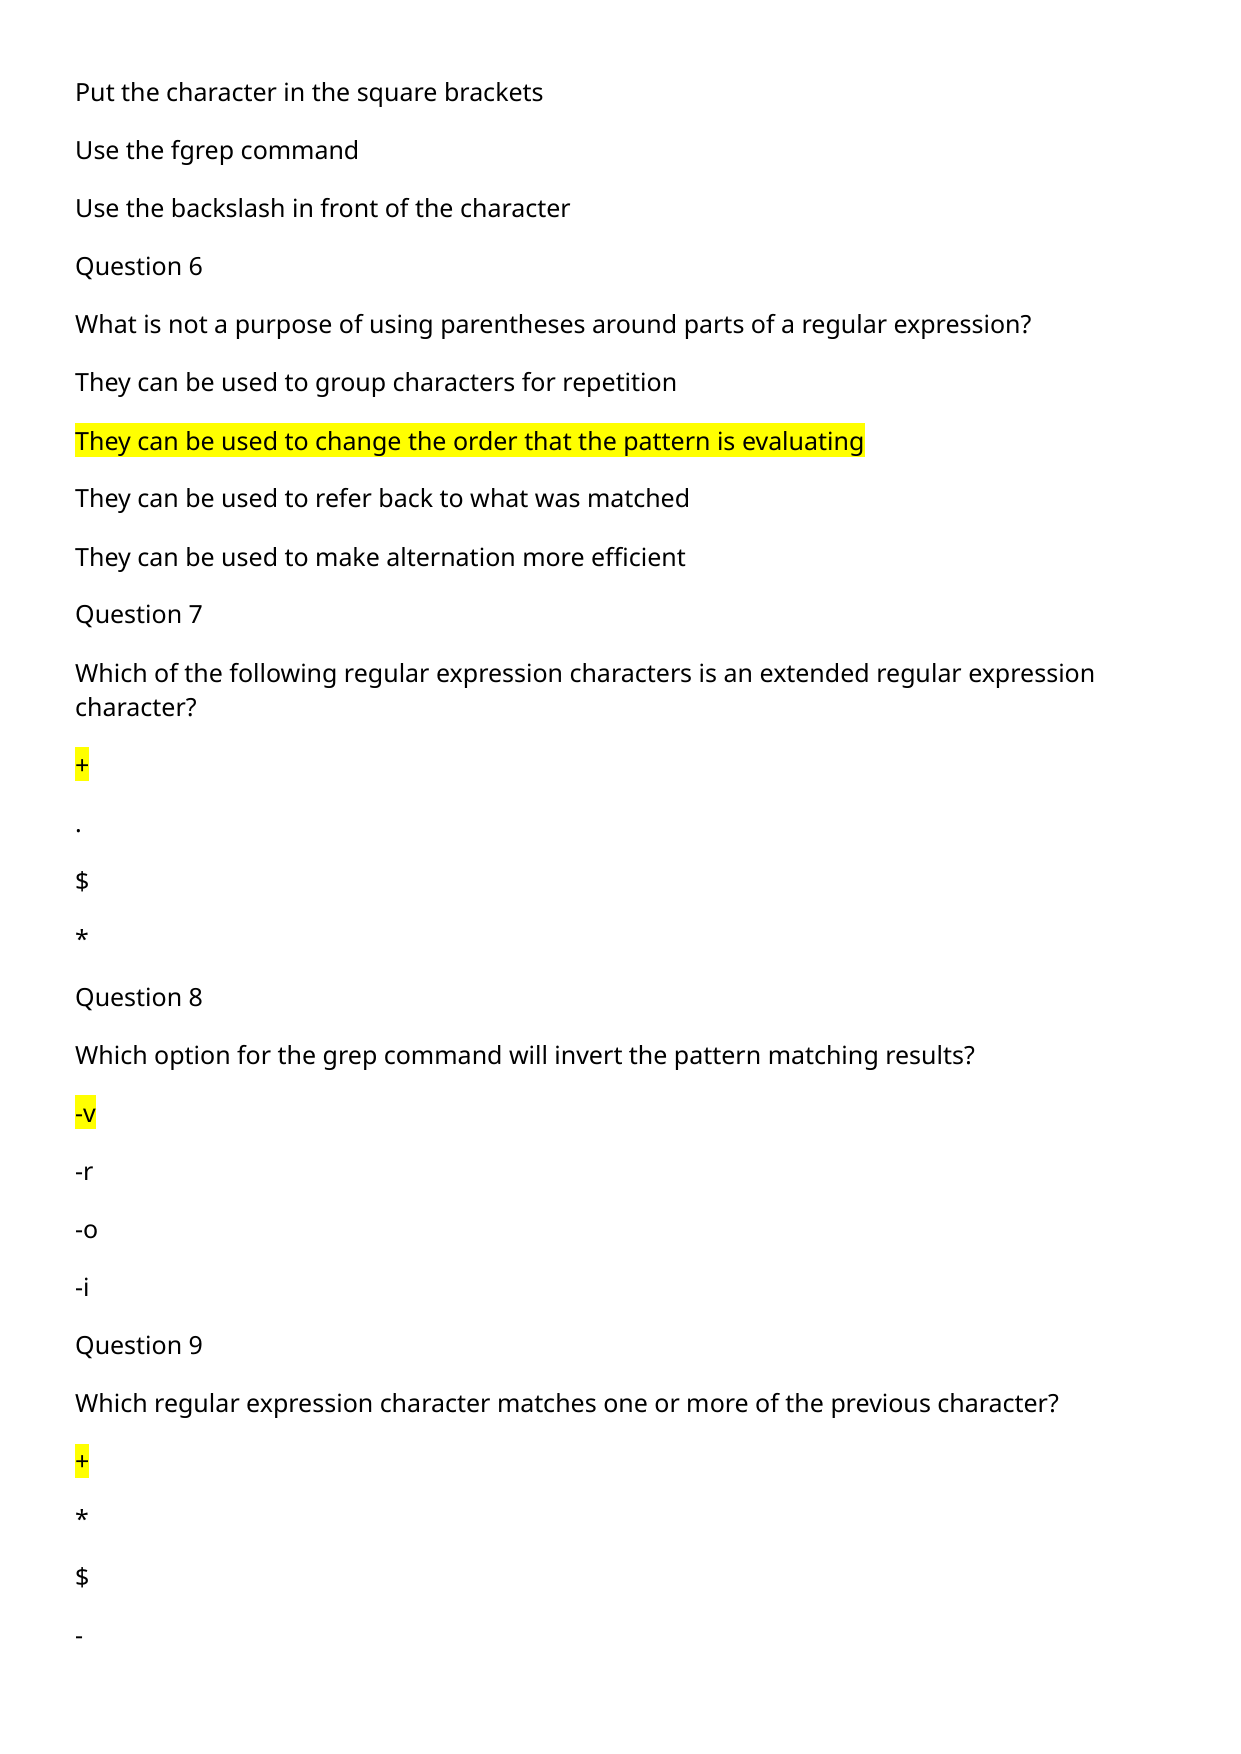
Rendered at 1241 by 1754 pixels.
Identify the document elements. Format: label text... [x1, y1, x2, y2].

text They can be used to refer back to what was matched [75, 481, 1165, 515]
text -v [75, 1095, 1165, 1129]
text $ [75, 863, 1165, 897]
text * [75, 1502, 1165, 1536]
text - [75, 1618, 1165, 1652]
text Which of the following regular expression characters is an extended regular expression character? [75, 655, 1165, 723]
text Use the backslash in front of the character [75, 191, 1165, 225]
text Question 8 [75, 979, 1165, 1013]
text Question 6 [75, 249, 1165, 283]
text They can be used to make alternation more efficient [75, 539, 1165, 573]
text . [75, 805, 1165, 839]
text $ [75, 1559, 1165, 1594]
text + [75, 747, 1165, 781]
text Put the character in the square brackets [75, 75, 1165, 109]
text * [75, 921, 1165, 955]
text -r [75, 1153, 1165, 1187]
text Which option for the grep command will invert the pattern matching results? [75, 1037, 1165, 1071]
text + [75, 1443, 1165, 1478]
text -i [75, 1269, 1165, 1303]
text What is not a purpose of using parentheses around parts of a regular expression? [75, 307, 1165, 341]
text Use the fgrep command [75, 133, 1165, 167]
text They can be used to change the order that the pattern is evaluating [75, 423, 1165, 457]
text Question 7 [75, 597, 1165, 631]
text -o [75, 1211, 1165, 1246]
text Which regular expression character matches one or more of the previous character? [75, 1386, 1165, 1419]
text They can be used to group characters for repetition [75, 365, 1165, 399]
text Question 9 [75, 1327, 1165, 1362]
